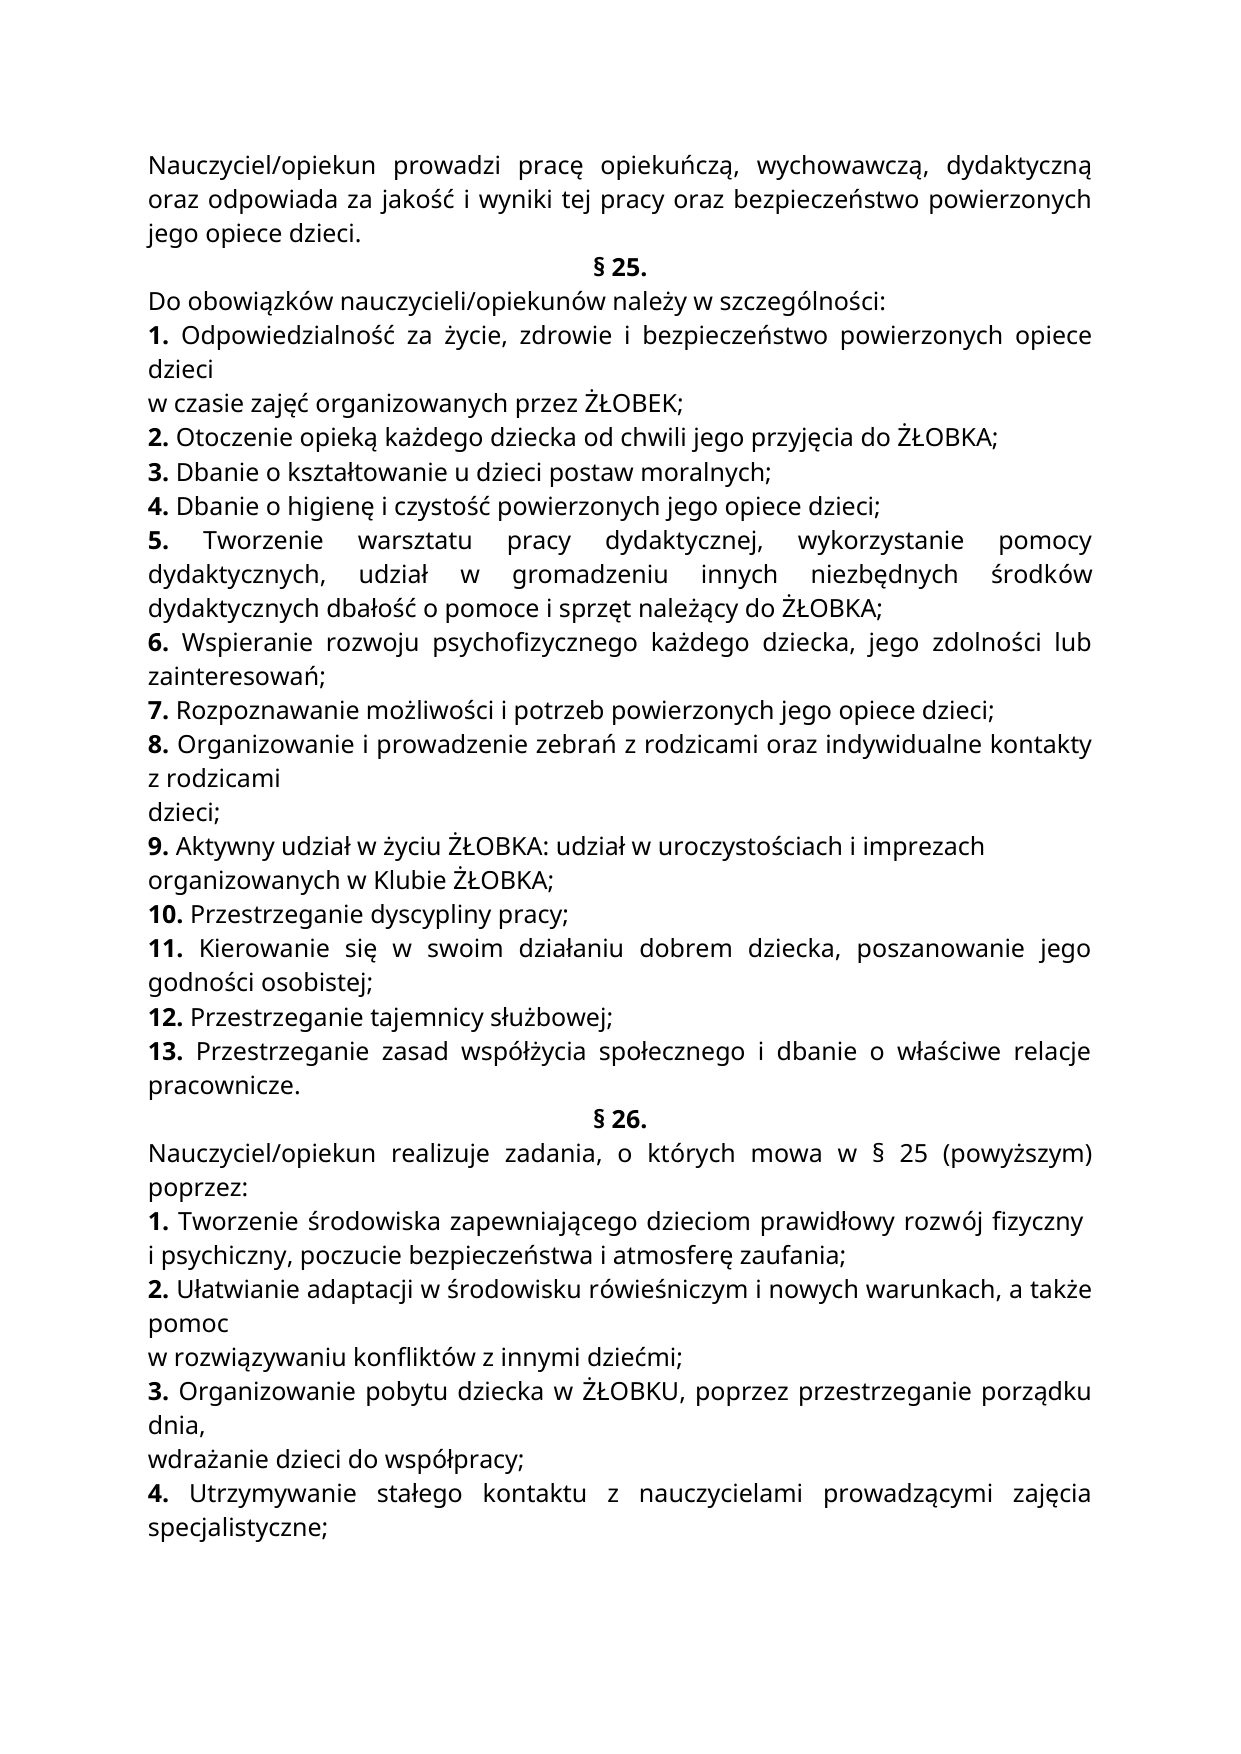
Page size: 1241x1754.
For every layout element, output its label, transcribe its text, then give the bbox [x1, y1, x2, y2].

text § 26. [148, 1101, 1093, 1135]
text 8. Organizowanie i prowadzenie zebrań z rodzicami oraz indywidualne kontakty z rodzicami [148, 727, 1093, 795]
text 13. Przestrzeganie zasad współżycia społecznego i dbanie o właściwe relacje pracownicze. [148, 1033, 1093, 1101]
text 10. Przestrzeganie dyscypliny pracy; [148, 897, 1093, 931]
text 11. Kierowanie się w swoim działaniu dobrem dziecka, poszanowanie jego godności osobistej; [148, 931, 1093, 999]
text dzieci; [148, 795, 1093, 829]
text 4. Utrzymywanie stałego kontaktu z nauczycielami prowadzącymi zajęcia specjalistyczne; [148, 1476, 1093, 1544]
text 12. Przestrzeganie tajemnicy służbowej; [148, 999, 1093, 1033]
text Nauczyciel/opiekun realizuje zadania, o których mowa w § 25 (powyższym) poprzez: [148, 1135, 1093, 1203]
text Nauczyciel/opiekun prowadzi pracę opiekuńczą, wychowawczą, dydaktyczną oraz odpowiada za jakość i wyniki tej pracy oraz bezpieczeństwo powierzonych jego opiece dzieci. [148, 148, 1093, 250]
text 5. Tworzenie warsztatu pracy dydaktycznej, wykorzystanie pomocy dydaktycznych, udział w gromadzeniu innych niezbędnych środków dydaktycznych dbałość o pomoce i sprzęt należący do ŻŁOBKA; [148, 522, 1093, 624]
text 9. Aktywny udział w życiu ŻŁOBKA: udział w uroczystościach i imprezach [148, 829, 1093, 863]
text 1. Tworzenie środowiska zapewniającego dzieciom prawidłowy rozwój fizyczny i psychiczny, poczucie bezpieczeństwa i atmosferę zaufania; [148, 1203, 1093, 1272]
text 3. Organizowanie pobytu dziecka w ŻŁOBKU, poprzez przestrzeganie porządku dnia, [148, 1374, 1093, 1442]
text 4. Dbanie o higienę i czystość powierzonych jego opiece dzieci; [148, 488, 1093, 522]
text 2. Otoczenie opieką każdego dziecka od chwili jego przyjęcia do ŻŁOBKA; [148, 420, 1093, 454]
text § 25. [148, 250, 1093, 284]
text 2. Ułatwianie adaptacji w środowisku rówieśniczym i nowych warunkach, a także pomoc w rozwiązywaniu konfliktów z innymi dziećmi; [148, 1272, 1093, 1374]
text wdrażanie dzieci do współpracy; [148, 1442, 1093, 1476]
text 6. Wspieranie rozwoju psychofizycznego każdego dziecka, jego zdolności lub zainteresowań; [148, 624, 1093, 693]
text 7. Rozpoznawanie możliwości i potrzeb powierzonych jego opiece dzieci; [148, 693, 1093, 727]
text 3. Dbanie o kształtowanie u dzieci postaw moralnych; [148, 454, 1093, 488]
text Do obowiązków nauczycieli/opiekunów należy w szczególności: [148, 284, 1093, 318]
text organizowanych w Klubie ŻŁOBKA; [148, 863, 1093, 897]
text 1. Odpowiedzialność za życie, zdrowie i bezpieczeństwo powierzonych opiece dzieci w czasie zajęć organizowanych przez ŻŁOBEK; [148, 318, 1093, 420]
